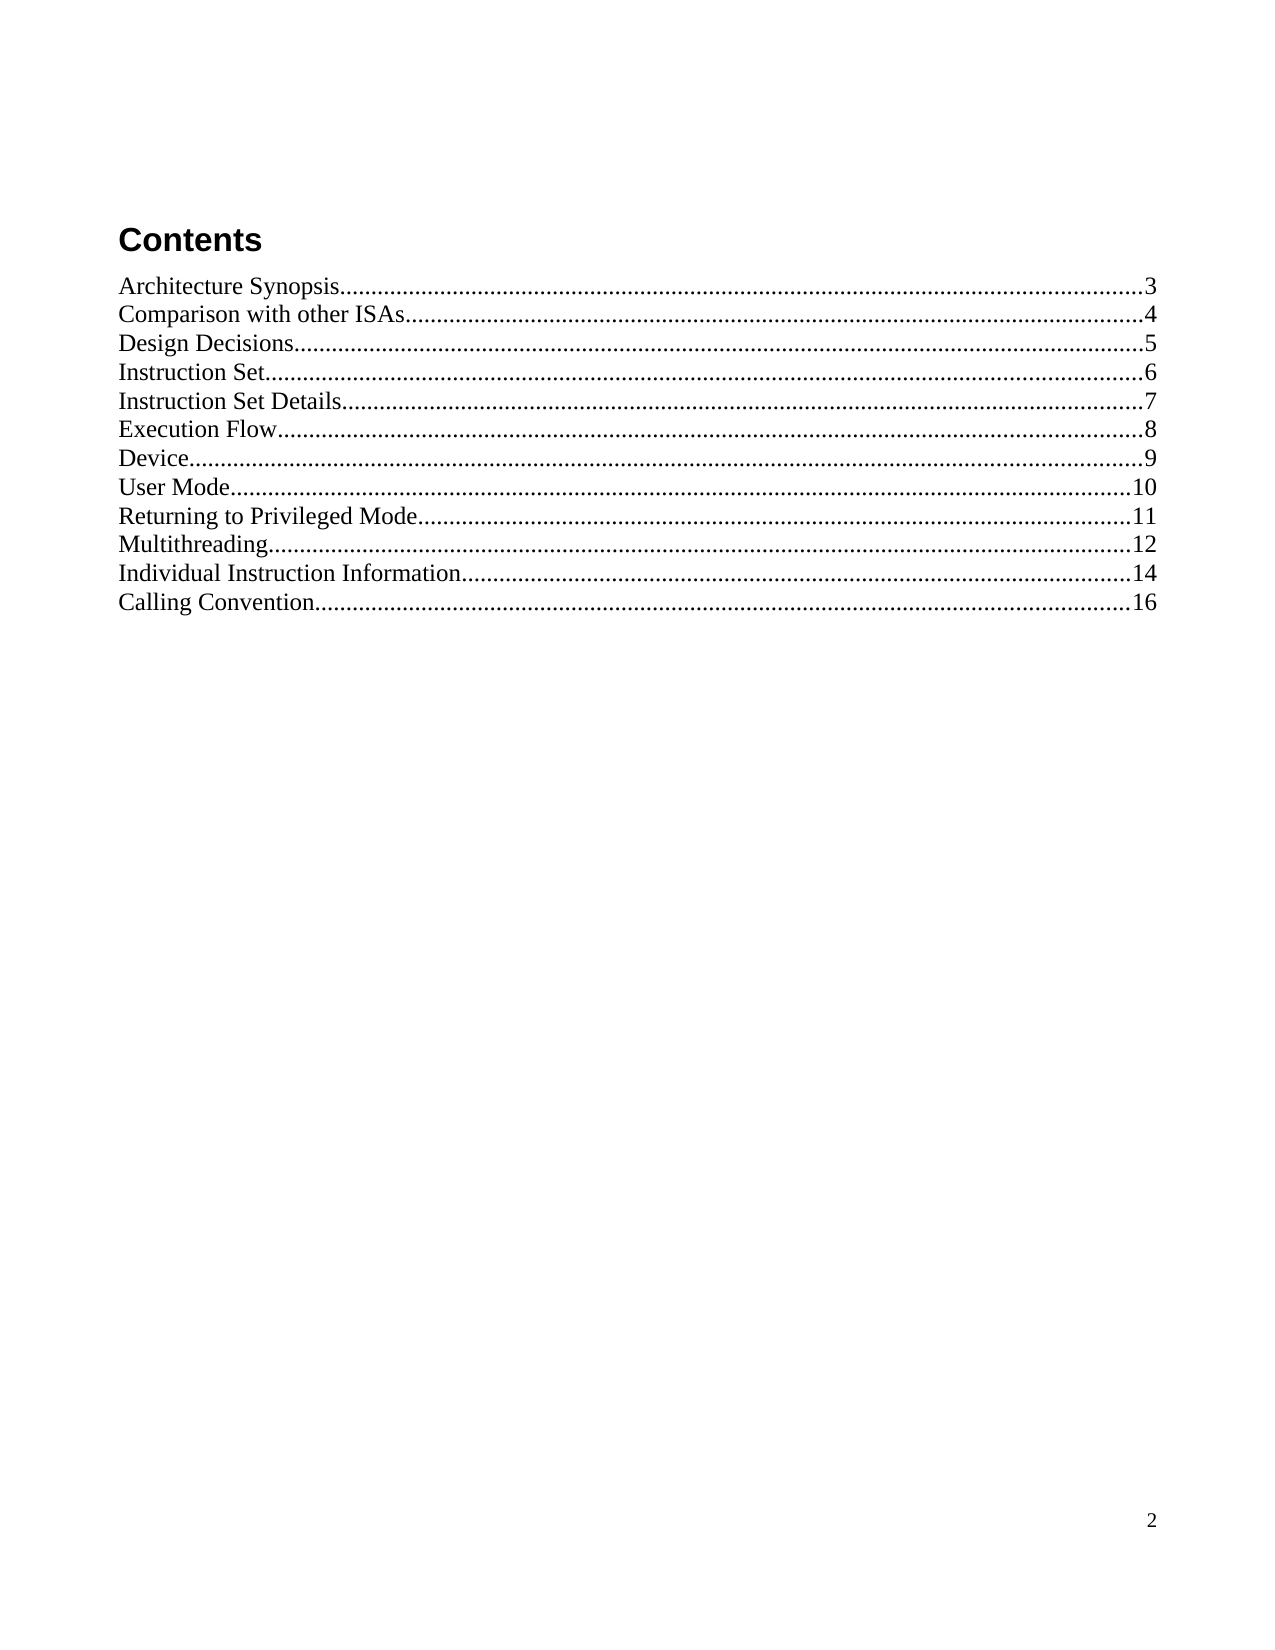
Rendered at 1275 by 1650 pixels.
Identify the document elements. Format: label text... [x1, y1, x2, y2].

text Individual Instruction Information 14 [118, 558, 1157, 587]
text Comparison with other ISAs 4 [118, 299, 1157, 328]
text Device 9 [118, 443, 1157, 472]
text Returning to Privileged Mode 11 [118, 501, 1157, 529]
text Execution Flow 8 [118, 414, 1157, 443]
text Instruction Set 6 [118, 357, 1157, 386]
text Calling Convention 16 [118, 587, 1157, 616]
text User Mode 10 [118, 472, 1157, 501]
text Instruction Set Details 7 [118, 386, 1157, 414]
text Design Decisions 5 [118, 328, 1157, 357]
subtitle Contents [118, 220, 1157, 258]
text Architecture Synopsis 3 [118, 271, 1157, 299]
text Multithreading 12 [118, 529, 1157, 558]
